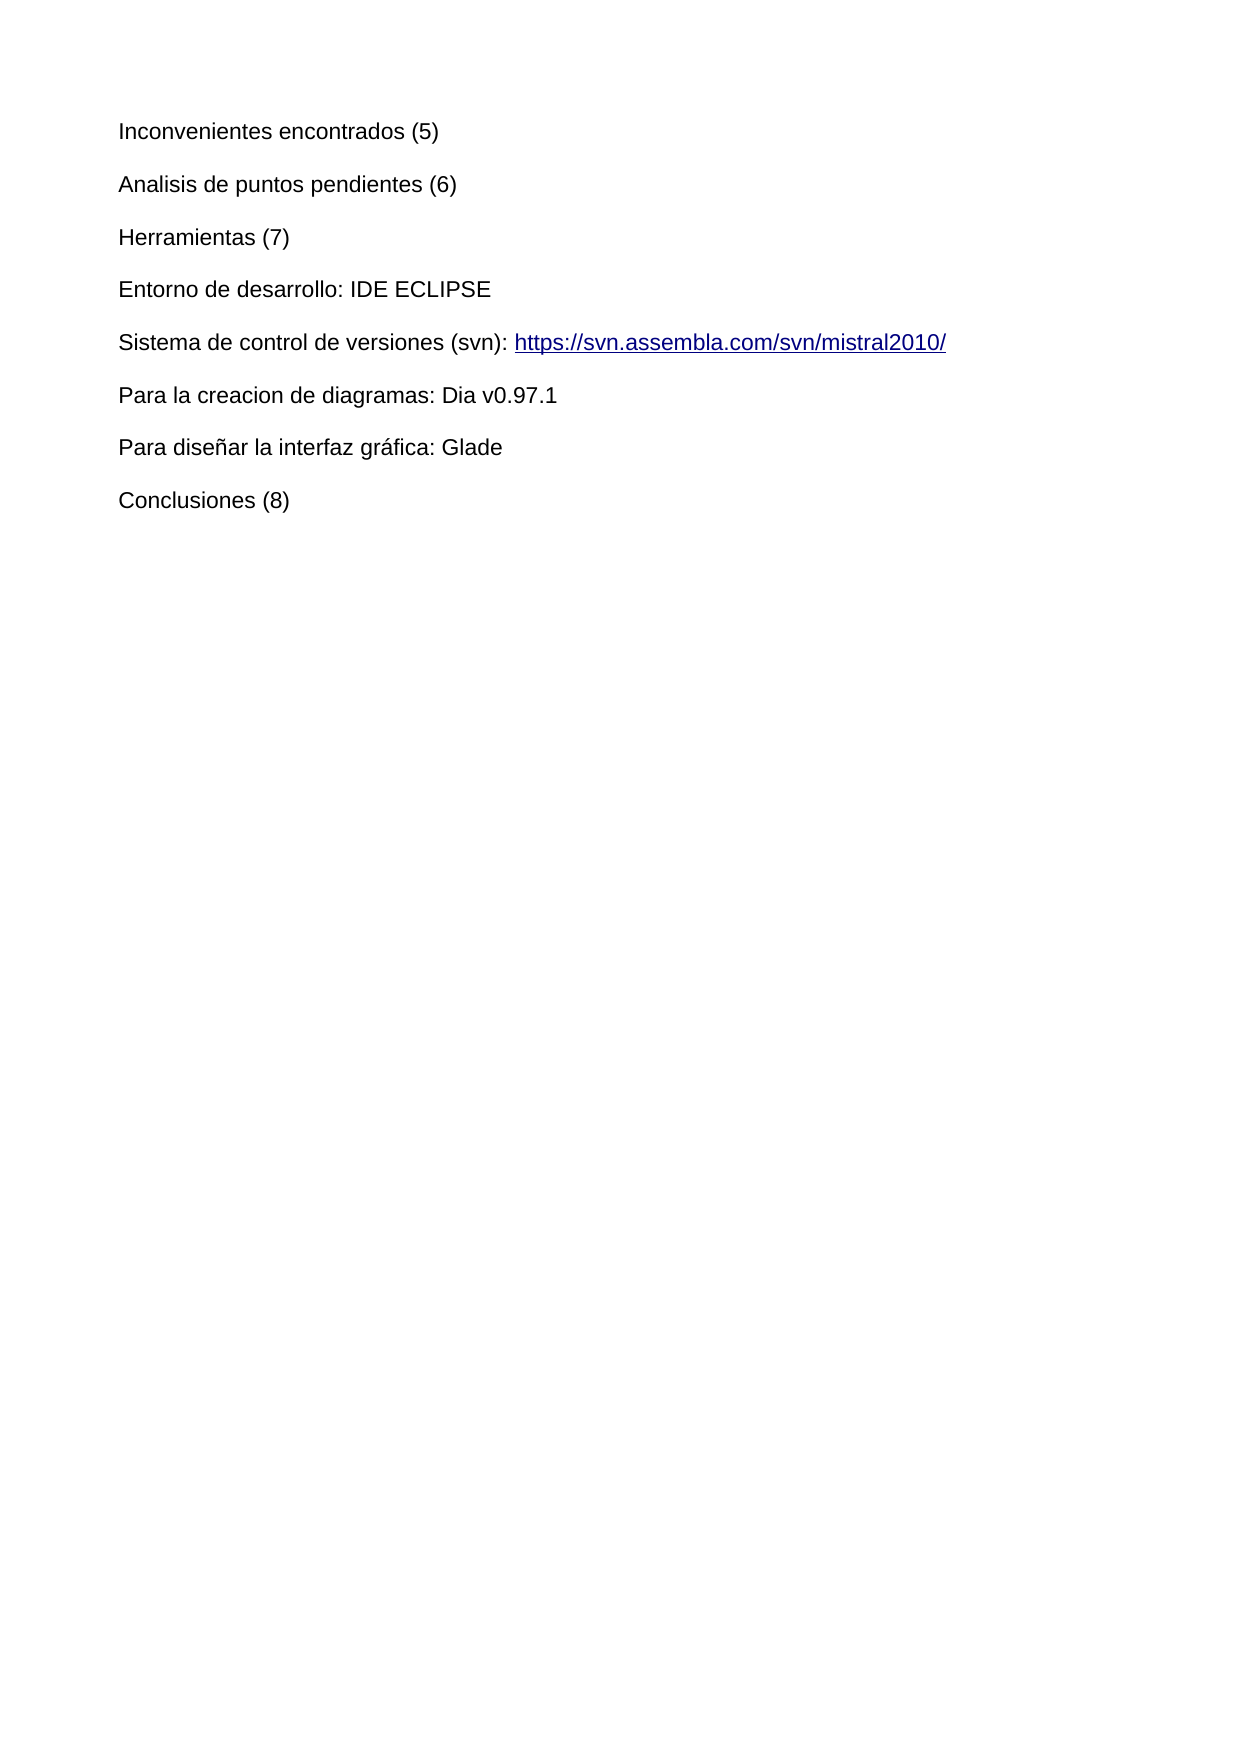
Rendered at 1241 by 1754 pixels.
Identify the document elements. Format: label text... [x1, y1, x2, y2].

text Sistema de control de versiones (svn): https://svn.assembla.com/svn/mistral2010/ [118, 329, 1122, 355]
text Inconvenientes encontrados (5) [118, 118, 1122, 144]
text Analisis de puntos pendientes (6) [118, 171, 1122, 197]
text Para la creacion de diagramas: Dia v0.97.1 [118, 382, 1122, 408]
text Entorno de desarrollo: IDE ECLIPSE [118, 276, 1122, 303]
text Para diseñar la interfaz gráfica: Glade [118, 434, 1122, 461]
text Herramientas (7) [118, 223, 1122, 250]
text Conclusiones (8) [118, 487, 1122, 513]
